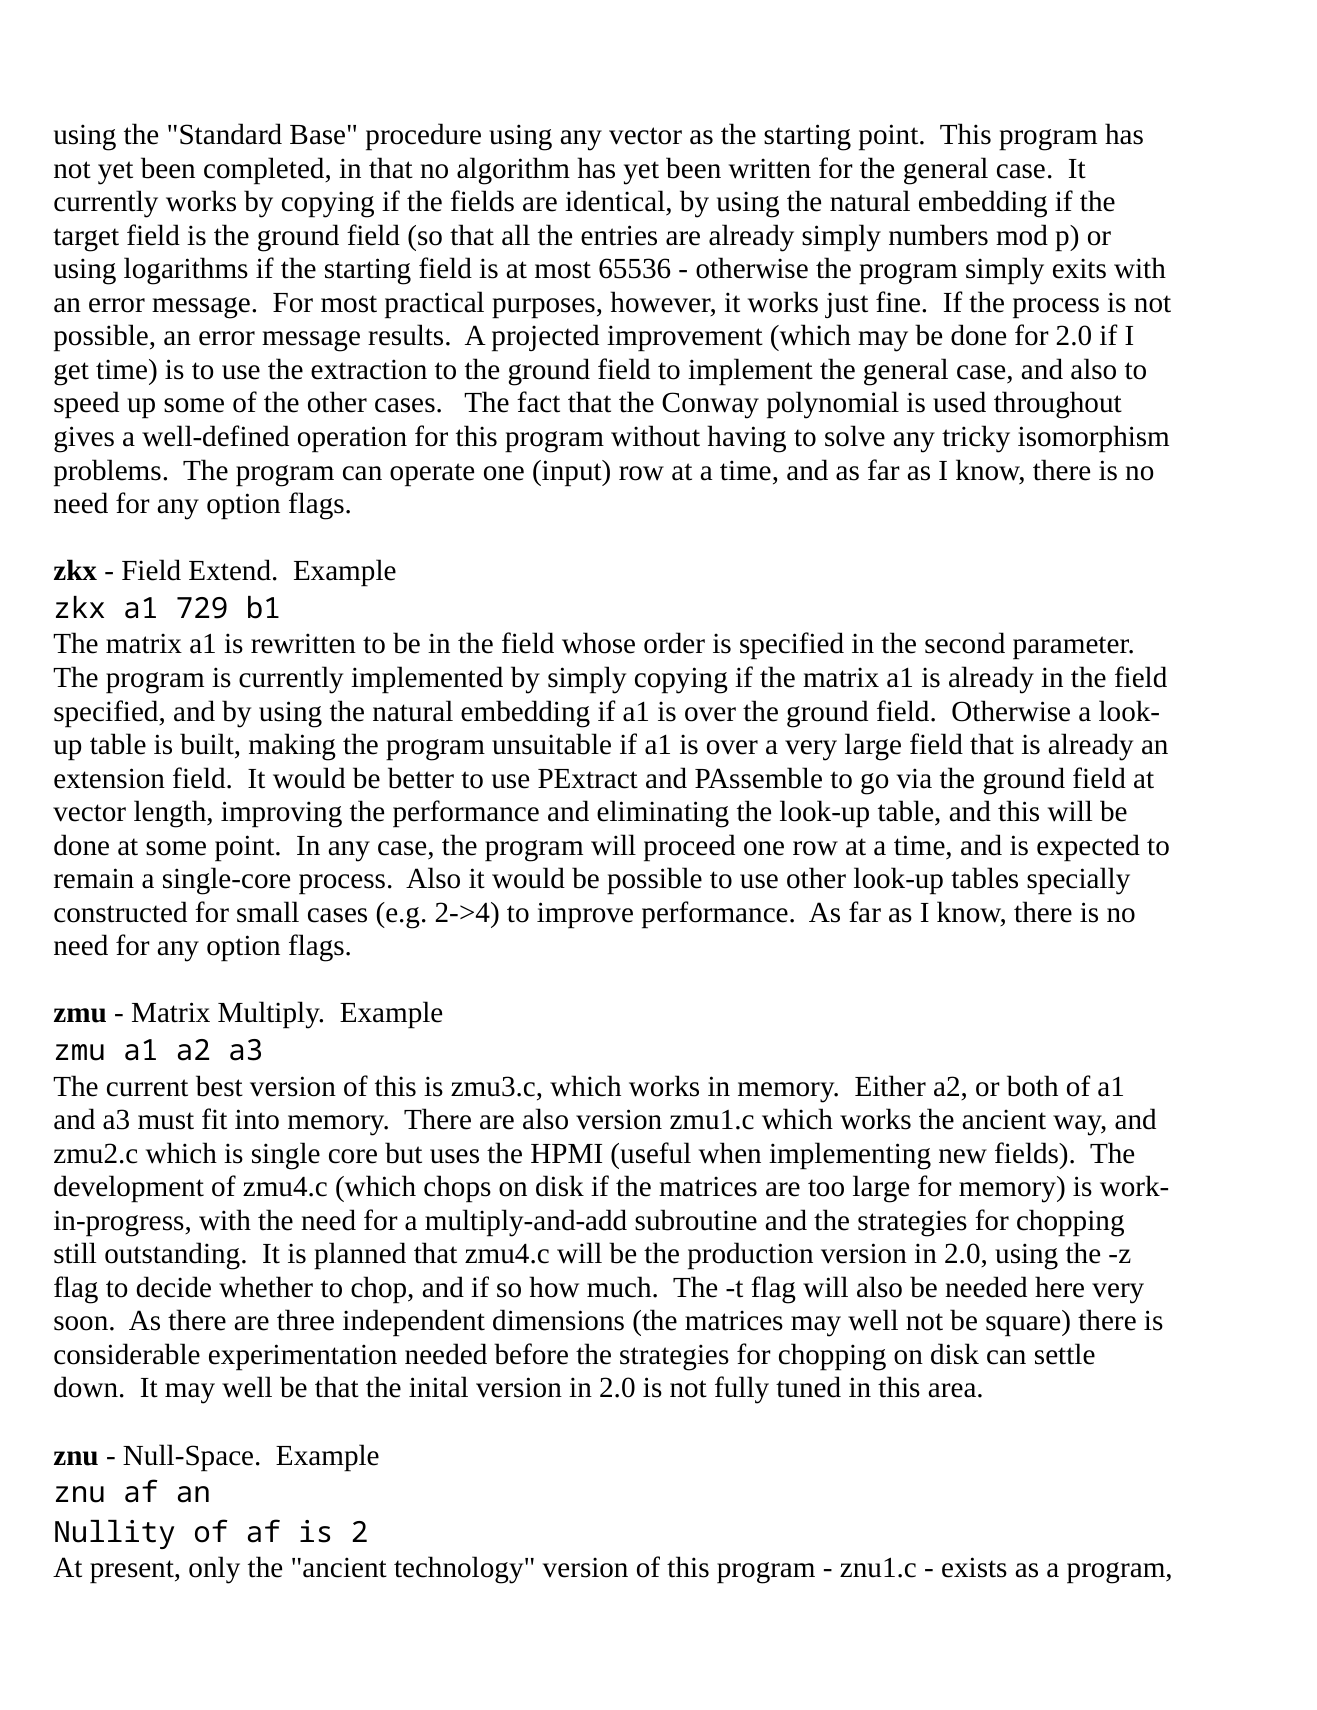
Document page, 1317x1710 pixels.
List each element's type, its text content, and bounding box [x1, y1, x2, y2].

text zmu a1 a2 a3 [53, 1029, 1174, 1069]
text At present, only the "ancient technology" version of this program - znu1.c - exists as a program, [53, 1551, 1174, 1584]
text The current best version of this is zmu3.c, which works in memory. Either a2, or both of a1 and a3 must fit into memory. There are also version zmu1.c which works the ancient way, and zmu2.c which is single core but uses the HPMI (useful when implementing new fields). The development of zmu4.c (which chops on disk if the matrices are too large for memory) is work-in-progress, with the need for a multiply-and-add subroutine and the strategies for chopping still outstanding. It is planned that zmu4.c will be the production version in 2.0, using the -z flag to decide whether to chop, and if so how much. The -t flag will also be needed here very soon. As there are three independent dimensions (the matrices may well not be square) there is considerable experimentation needed before the strategies for chopping on disk can settle down. It may well be that the inital version in 2.0 is not fully tuned in this area. [53, 1069, 1174, 1404]
text znu af an [53, 1471, 1174, 1511]
text Nullity of af is 2 [53, 1511, 1174, 1551]
text zkx a1 729 b1 [53, 587, 1174, 627]
text using the "Standard Base" procedure using any vector as the starting point. This program has not yet been completed, in that no algorithm has yet been written for the general case. It currently works by copying if the fields are identical, by using the natural embedding if the target field is the ground field (so that all the entries are already simply numbers mod p) or using logarithms if the starting field is at most 65536 - otherwise the program simply exits with an error message. For most practical purposes, however, it works just fine. If the process is not possible, an error message results. A projected improvement (which may be done for 2.0 if I get time) is to use the extraction to the ground field to implement the general case, and also to speed up some of the other cases. The fact that the Conway polynomial is used throughout gives a well-defined operation for this program without having to solve any tricky isomorphism problems. The program can operate one (input) row at a time, and as far as I know, there is no need for any option flags. [53, 117, 1174, 520]
text znu - Null-Space. Example [53, 1438, 1174, 1471]
text The matrix a1 is rewritten to be in the field whose order is specified in the second parameter. The program is currently implemented by simply copying if the matrix a1 is already in the field specified, and by using the natural embedding if a1 is over the ground field. Otherwise a look-up table is built, making the program unsuitable if a1 is over a very large field that is already an extension field. It would be better to use PExtract and PAssemble to go via the ground field at vector length, improving the performance and eliminating the look-up table, and this will be done at some point. In any case, the program will proceed one row at a time, and is expected to remain a single-core process. Also it would be possible to use other look-up tables specially constructed for small cases (e.g. 2->4) to improve performance. As far as I know, there is no need for any option flags. [53, 627, 1174, 962]
text zmu - Matrix Multiply. Example [53, 996, 1174, 1029]
text zkx - Field Extend. Example [53, 553, 1174, 587]
